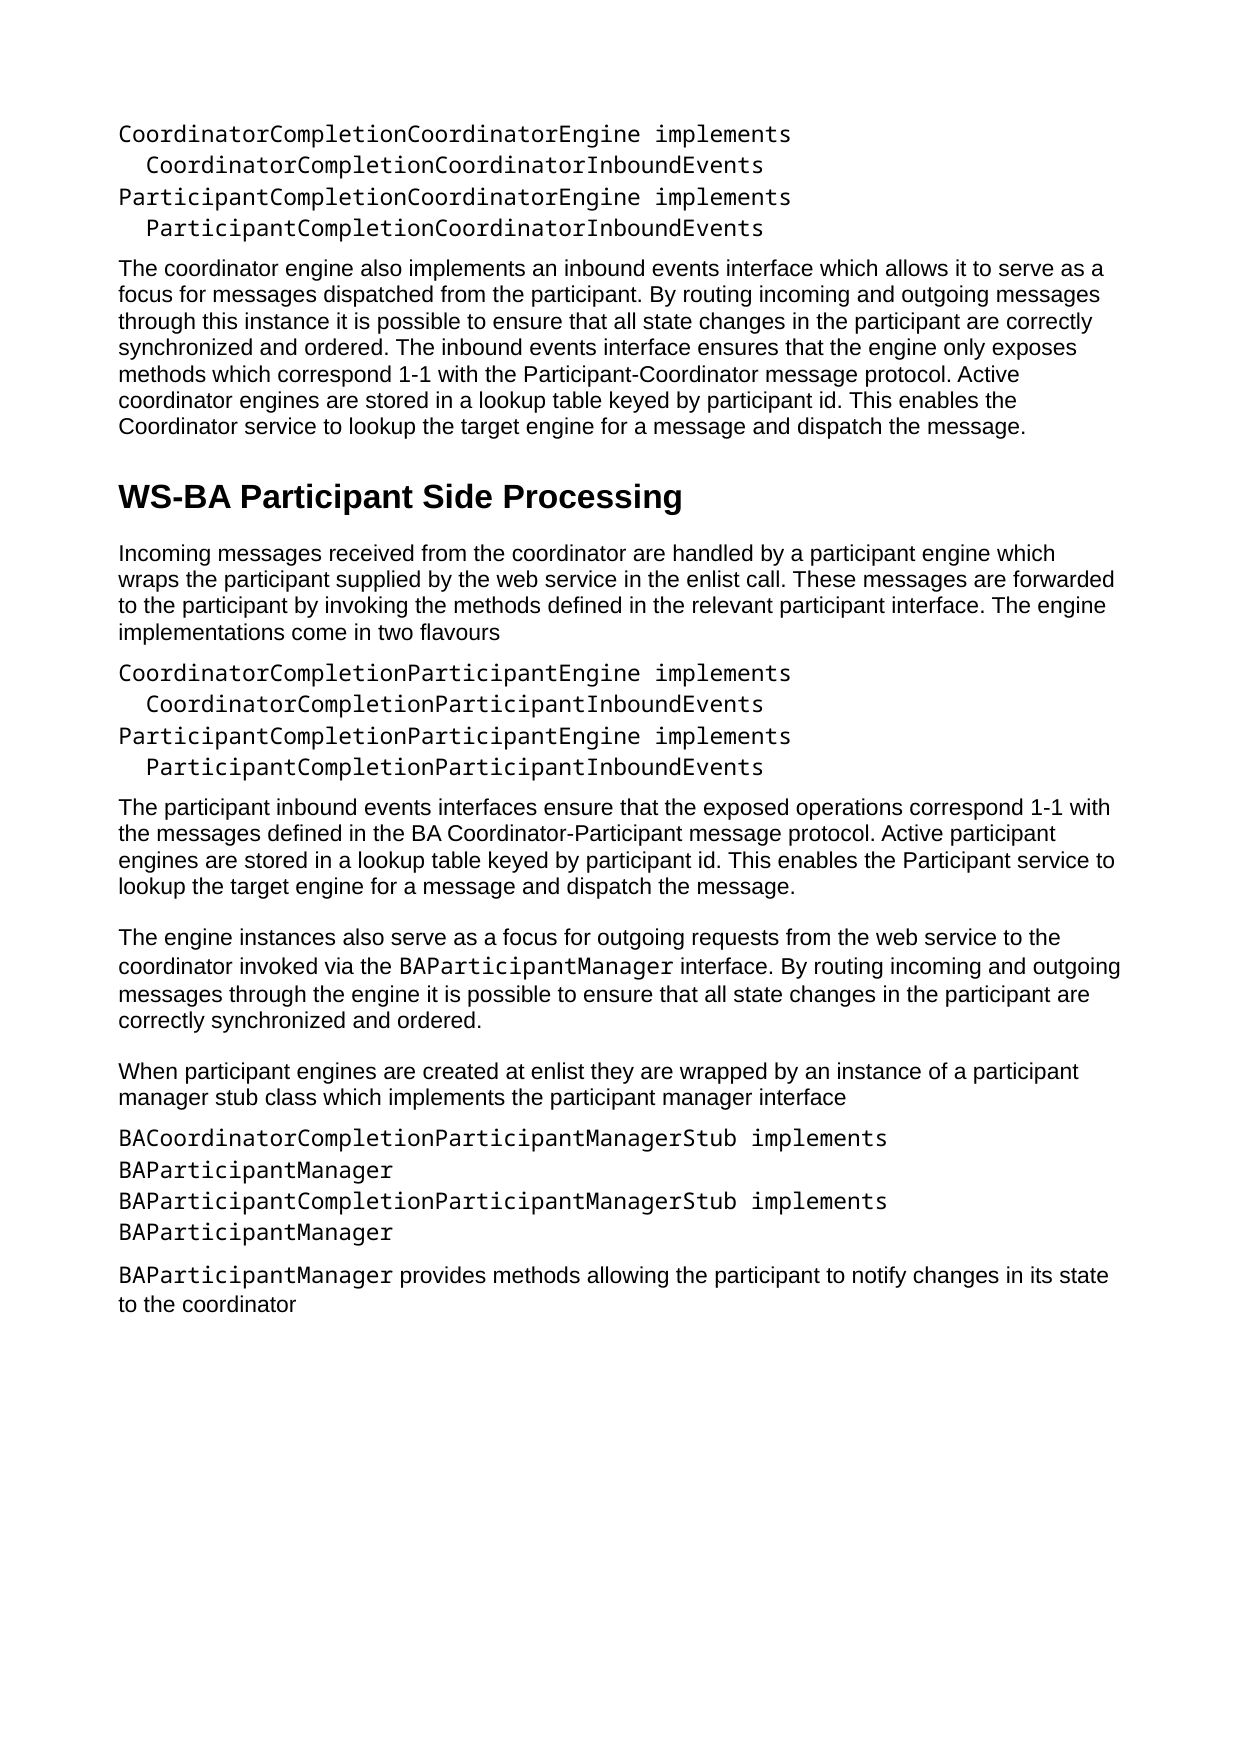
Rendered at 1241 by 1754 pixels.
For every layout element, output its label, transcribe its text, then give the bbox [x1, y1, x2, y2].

text ParticipantCompletionParticipantInboundEvents [118, 751, 1122, 782]
text BACoordinatorCompletionParticipantManagerStub implements BAParticipantManager [118, 1122, 1122, 1185]
text The engine instances also serve as a focus for outgoing requests from the web service to the coordinator invoked via the BAParticipantManager interface. By routing incoming and outgoing messages through the engine it is possible to ensure that all state changes in the participant are correctly synchronized and ordered. [118, 923, 1122, 1034]
text CoordinatorCompletionParticipantInboundEvents [118, 688, 1122, 719]
text CoordinatorCompletionParticipantEngine implements [118, 657, 1122, 688]
text BAParticipantManager provides methods allowing the participant to notify changes in its state to the coordinator [118, 1259, 1122, 1317]
text BAParticipantCompletionParticipantManagerStub implements BAParticipantManager [118, 1185, 1122, 1247]
text CoordinatorCompletionCoordinatorEngine implements [118, 118, 1122, 149]
subtitle WS-BA Participant Side Processing [118, 477, 1122, 515]
text Incoming messages received from the coordinator are handled by a participant engine which wraps the participant supplied by the web service in the enlist call. These messages are forwarded to the participant by invoking the methods defined in the relevant participant interface. The engine implementations come in two flavours [118, 540, 1122, 645]
text ParticipantCompletionParticipantEngine implements [118, 719, 1122, 751]
text The coordinator engine also implements an inbound events interface which allows it to serve as a focus for messages dispatched from the participant. By routing incoming and outgoing messages through this instance it is possible to ensure that all state changes in the participant are correctly synchronized and ordered. The inbound events interface ensures that the engine only exposes methods which correspond 1-1 with the Participant-Coordinator message protocol. Active coordinator engines are stored in a lookup table keyed by participant id. This enables the Coordinator service to lookup the target engine for a message and dispatch the message. [118, 255, 1122, 439]
text ParticipantCompletionCoordinatorEngine implements [118, 181, 1122, 212]
text CoordinatorCompletionCoordinatorInboundEvents [118, 149, 1122, 181]
text ParticipantCompletionCoordinatorInboundEvents [118, 212, 1122, 243]
text The participant inbound events interfaces ensure that the exposed operations correspond 1-1 with the messages defined in the BA Coordinator-Participant message protocol. Active participant engines are stored in a lookup table keyed by participant id. This enables the Participant service to lookup the target engine for a message and dispatch the message. [118, 794, 1122, 899]
text When participant engines are created at enlist they are wrapped by an instance of a participant manager stub class which implements the participant manager interface [118, 1058, 1122, 1110]
